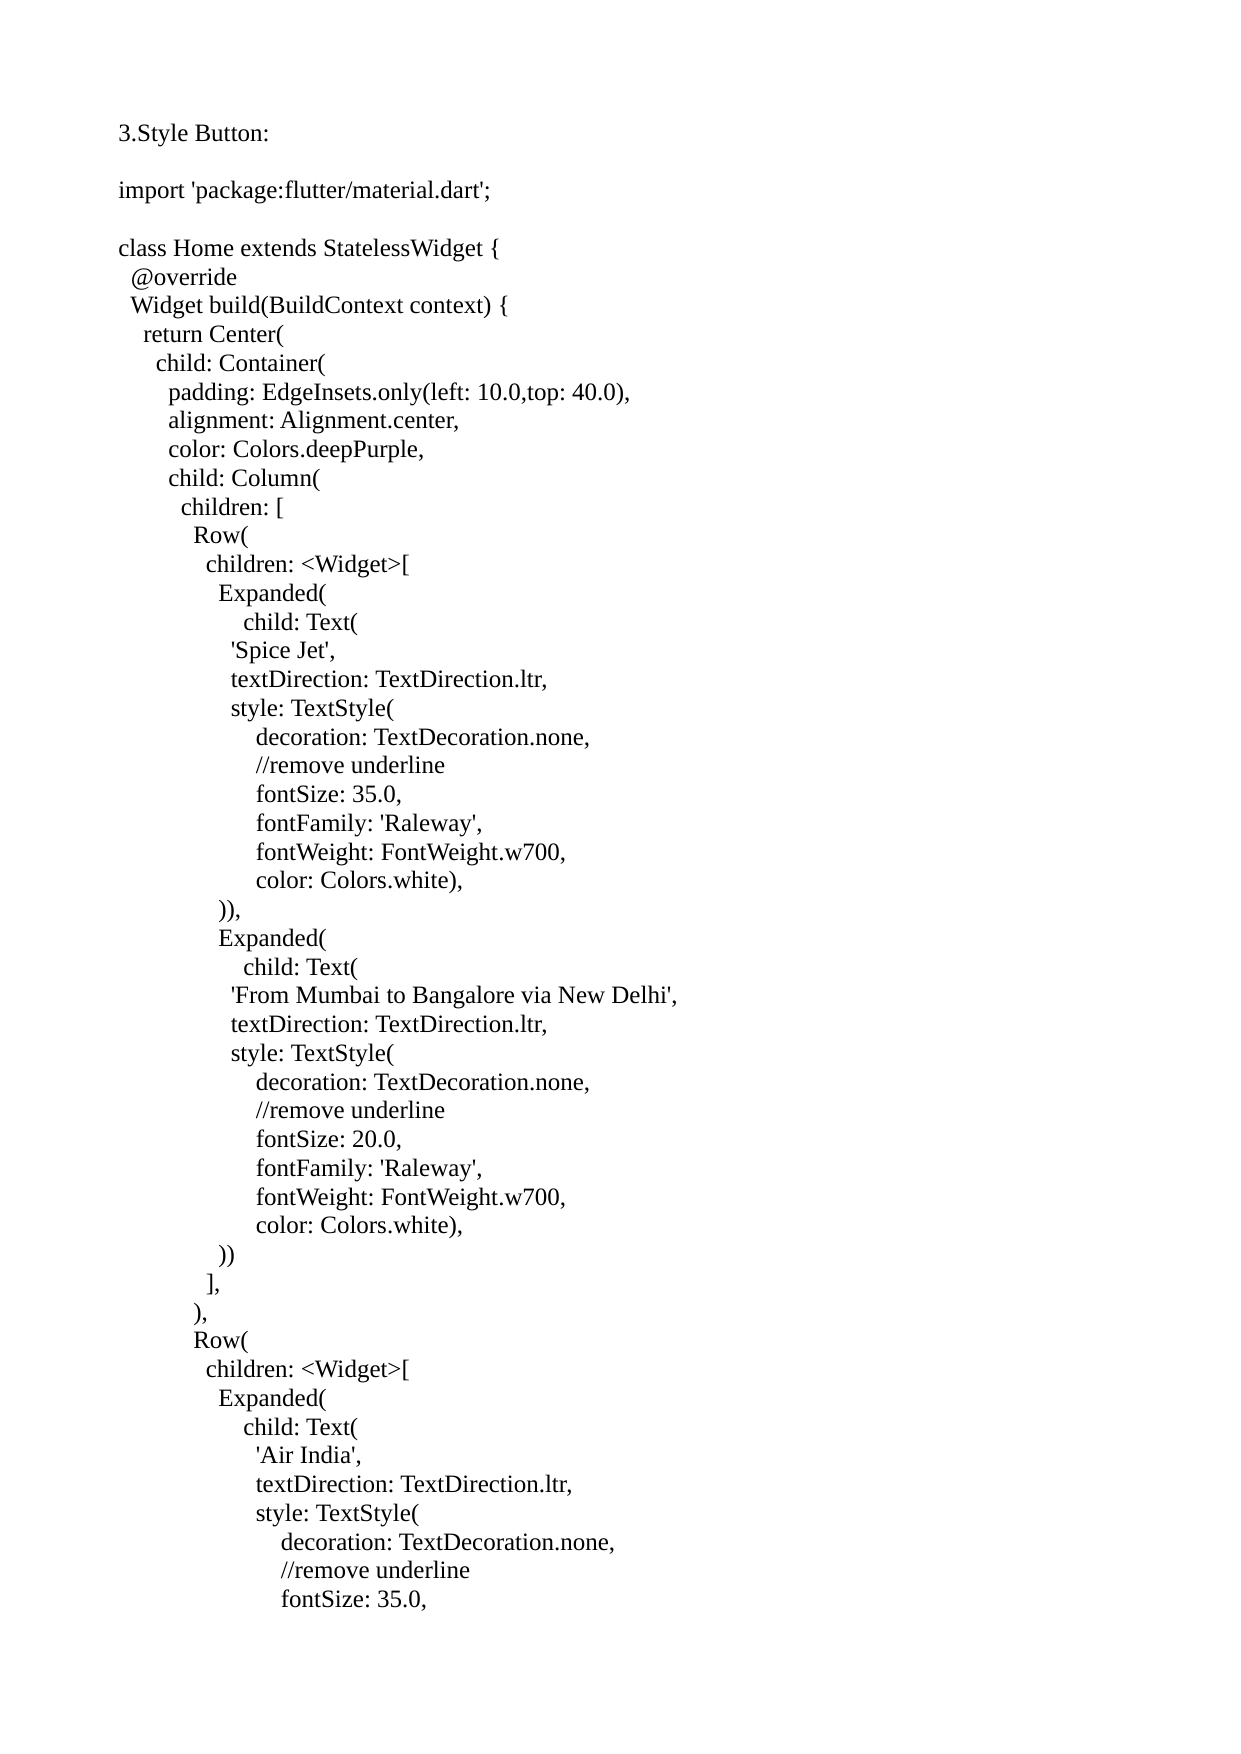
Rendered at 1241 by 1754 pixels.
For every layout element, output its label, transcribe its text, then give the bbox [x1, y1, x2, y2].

text )) [118, 1239, 1122, 1268]
text Expanded( [118, 923, 1122, 952]
text //remove underline [118, 1556, 1122, 1584]
text children: <Widget>[ [118, 549, 1122, 578]
text Row( [118, 1326, 1122, 1354]
text class Home extends StatelessWidget { [118, 233, 1122, 262]
text child: Text( [118, 1412, 1122, 1441]
text //remove underline [118, 751, 1122, 779]
text textDirection: TextDirection.ltr, [118, 1469, 1122, 1498]
text children: <Widget>[ [118, 1354, 1122, 1383]
text fontSize: 20.0, [118, 1124, 1122, 1153]
text style: TextStyle( [118, 1038, 1122, 1067]
text 3.Style Button: [118, 118, 1122, 147]
text style: TextStyle( [118, 1498, 1122, 1527]
text children: [ [118, 492, 1122, 521]
text fontWeight: FontWeight.w700, [118, 1182, 1122, 1211]
text Row( [118, 521, 1122, 549]
text //remove underline [118, 1096, 1122, 1124]
text import 'package:flutter/material.dart'; [118, 176, 1122, 204]
text Expanded( [118, 1383, 1122, 1412]
text 'Spice Jet', [118, 636, 1122, 664]
text decoration: TextDecoration.none, [118, 722, 1122, 751]
text fontSize: 35.0, [118, 1584, 1122, 1613]
text style: TextStyle( [118, 693, 1122, 722]
text fontFamily: 'Raleway', [118, 1153, 1122, 1182]
text Expanded( [118, 578, 1122, 607]
text fontFamily: 'Raleway', [118, 808, 1122, 837]
text textDirection: TextDirection.ltr, [118, 1009, 1122, 1038]
text ), [118, 1297, 1122, 1326]
text textDirection: TextDirection.ltr, [118, 664, 1122, 693]
text 'Air India', [118, 1441, 1122, 1469]
text fontWeight: FontWeight.w700, [118, 837, 1122, 866]
text fontSize: 35.0, [118, 779, 1122, 808]
text @override [118, 262, 1122, 291]
text color: Colors.white), [118, 1211, 1122, 1239]
text 'From Mumbai to Bangalore via New Delhi', [118, 981, 1122, 1009]
text child: Text( [118, 607, 1122, 636]
text decoration: TextDecoration.none, [118, 1527, 1122, 1556]
text color: Colors.white), [118, 866, 1122, 894]
text decoration: TextDecoration.none, [118, 1067, 1122, 1096]
text alignment: Alignment.center, [118, 406, 1122, 434]
text child: Container( [118, 348, 1122, 377]
text padding: EdgeInsets.only(left: 10.0,top: 40.0), [118, 377, 1122, 406]
text Widget build(BuildContext context) { [118, 291, 1122, 319]
text color: Colors.deepPurple, [118, 434, 1122, 463]
text ], [118, 1268, 1122, 1297]
text child: Column( [118, 463, 1122, 492]
text return Center( [118, 319, 1122, 348]
text child: Text( [118, 952, 1122, 981]
text )), [118, 894, 1122, 923]
